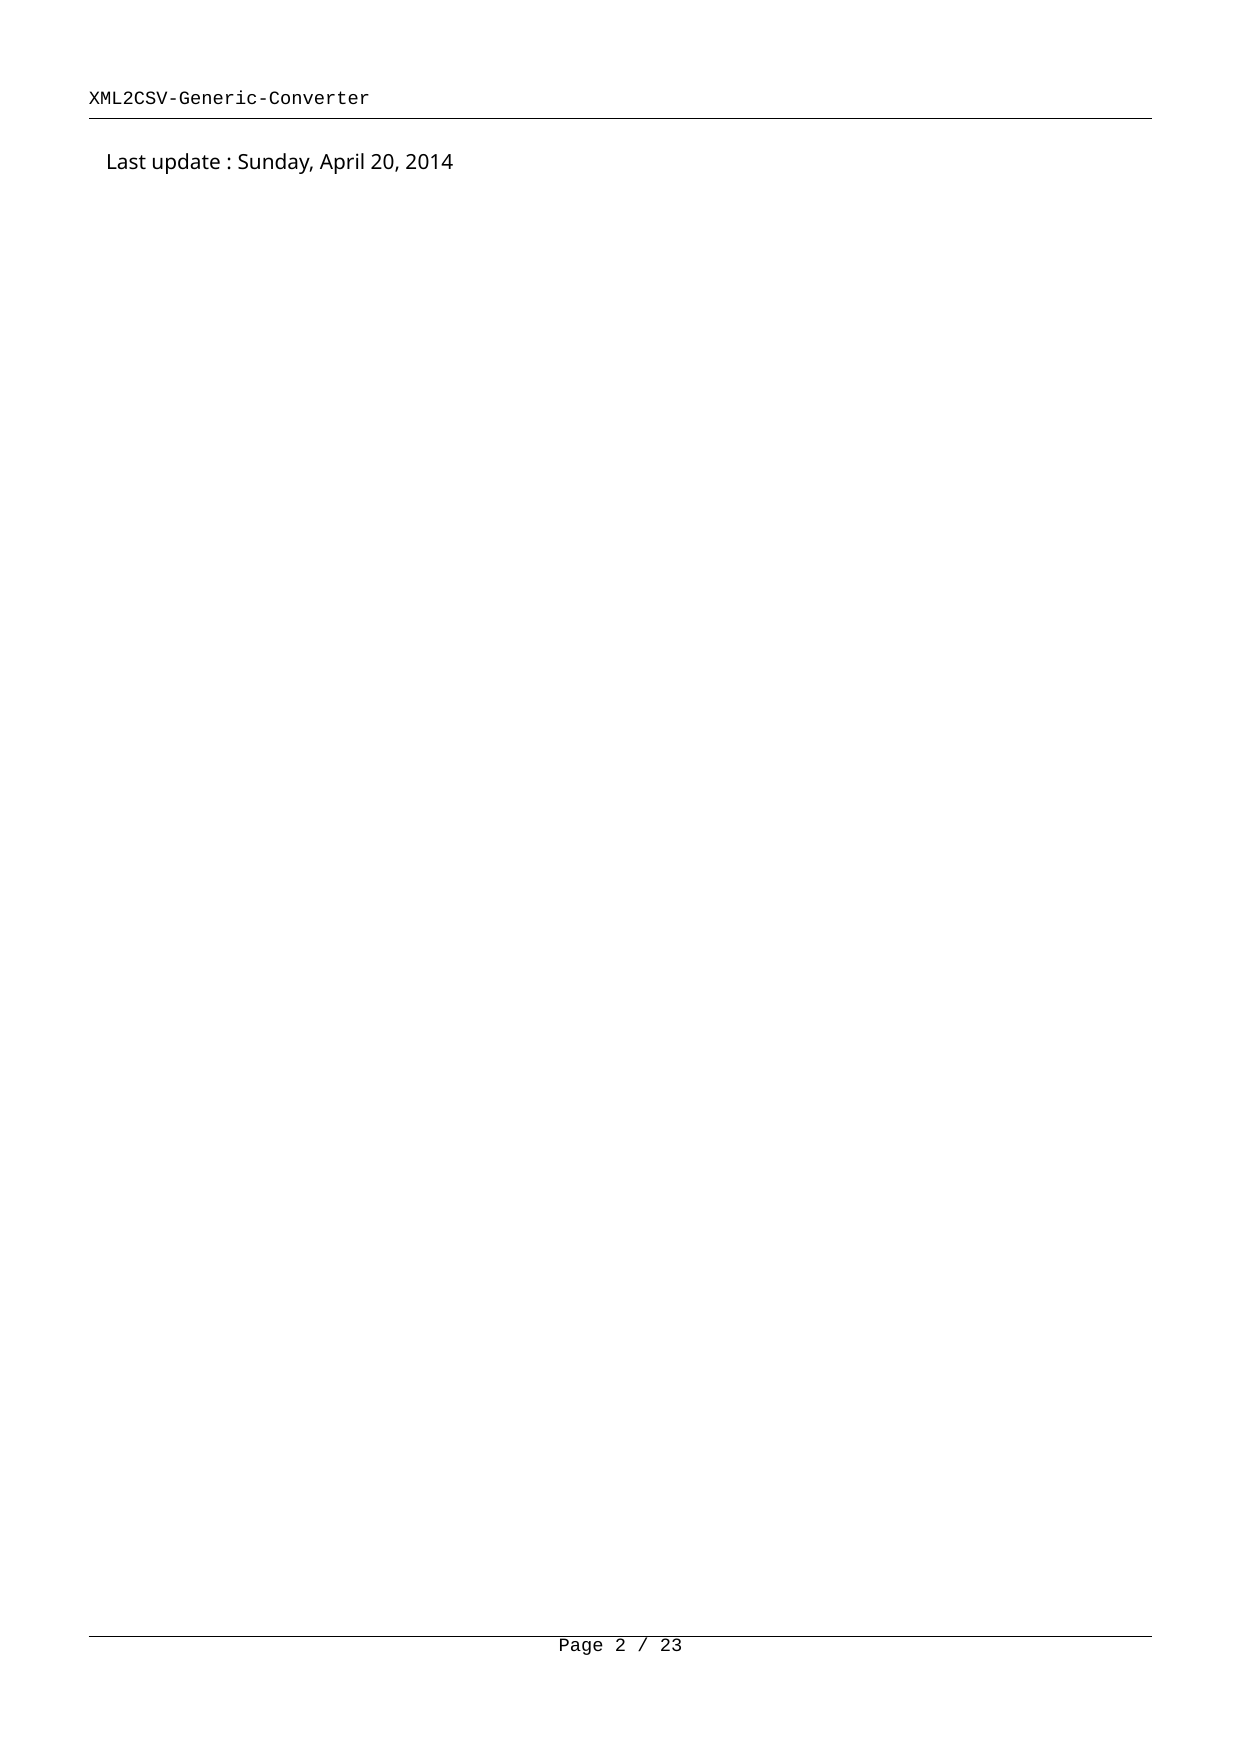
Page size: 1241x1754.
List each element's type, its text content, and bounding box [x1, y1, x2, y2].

text Last update : Sunday, April 20, 2014 [106, 147, 1152, 176]
